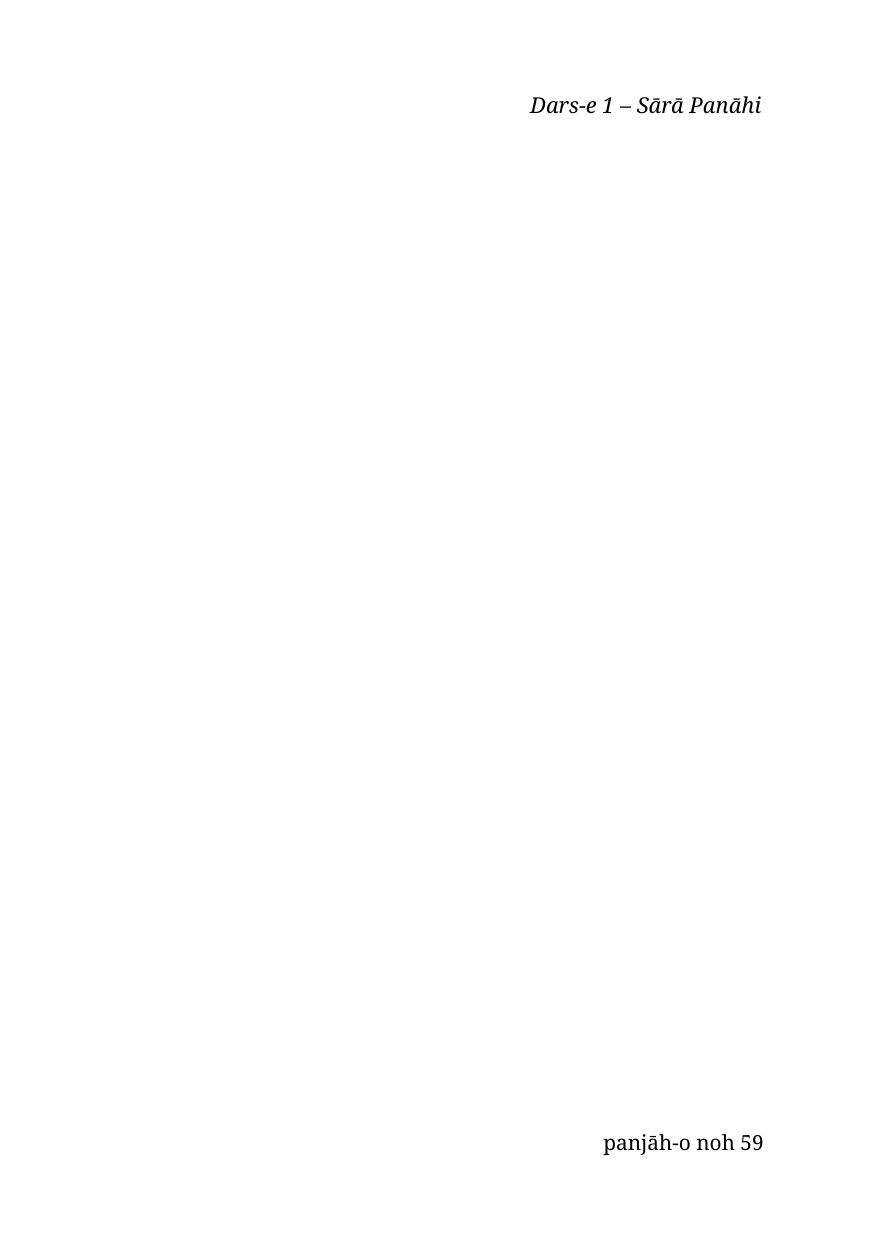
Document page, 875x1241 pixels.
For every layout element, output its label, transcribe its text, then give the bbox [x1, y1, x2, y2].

text panjāh-o noh 59 [111, 1128, 763, 1157]
